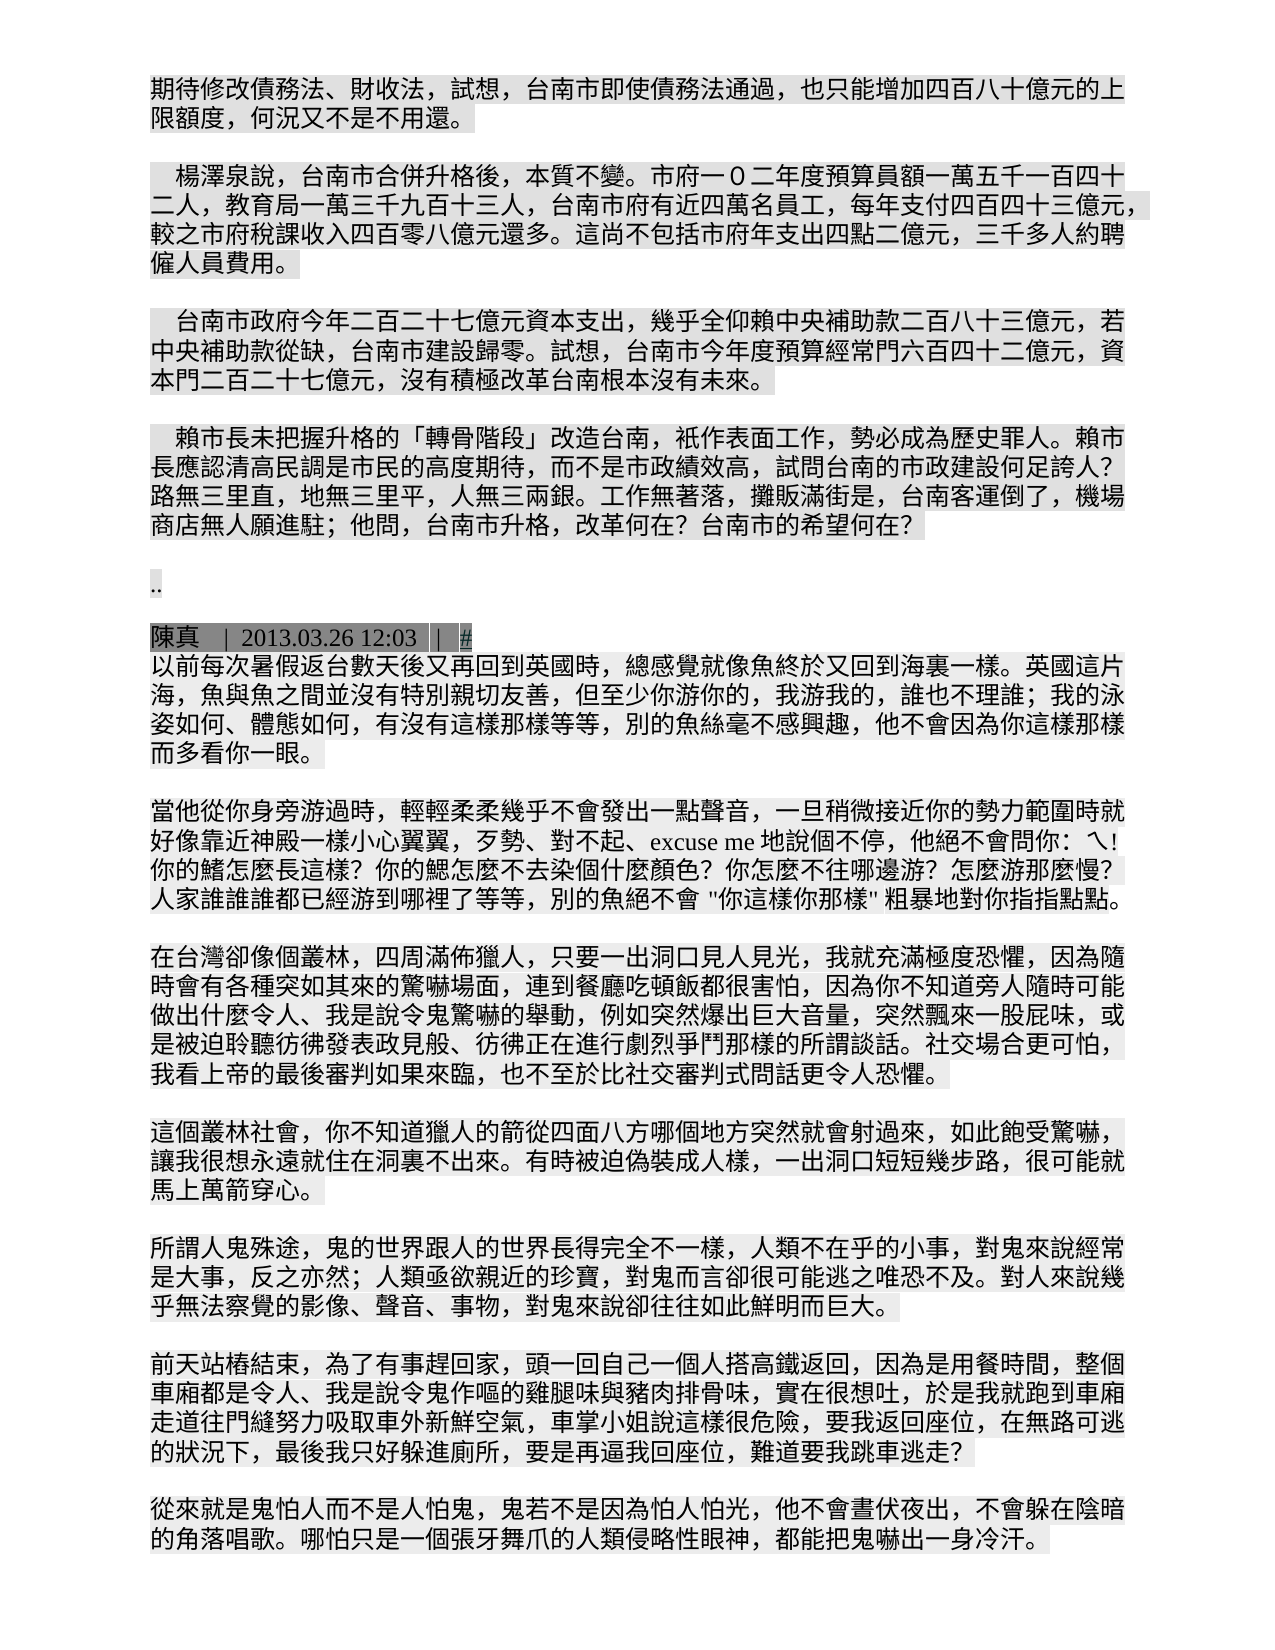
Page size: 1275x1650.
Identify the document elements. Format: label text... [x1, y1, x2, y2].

text 陳真 | 2013.03.26 12:03 | # [150, 623, 1125, 652]
text 親中統媒在抹黑咱正港ㄟ台灣城市,抹黑幾十年來正港ㄟ台灣郎選出來的歷屆台灣郎市長. 這麼可怕的一個宛如垃圾般的城市,人渣橫行街頭,為所欲為,而且幾乎完全找不到可以讓人走路的走廊或人行道,行人機車和汽車完全混雜在快車道上,道路坑坑洞洞,各種所謂政府設施或公共建設形同虛設,例如沒有公車系統,公車是有啦,你也可以等,但很可能要等上一小時,就算車子來了也不一定會停,就算停了你也不一定追得上,這樣一種可怕到爆的城市,幾乎所有有關市政的民調卻跡近滿分,勇冠全國. 為什麼? 因為歷年來都是咱勇敢ㄟ台灣郎選出來的正港ㄟ台灣郎市長. 正港ㄟ台灣郎既然如此滿意,那你還能說什麼? 但我保證我會盡一切努力在兩三年內脫離台南這個可怕的地獄. 生平住過台灣一共 13個縣市,真沒想到台南竟然會有一天變成如今這樣一種面貌. 陳真 =========== 負債多 南市府八月後恐難發薪 鄭德政 | 臺灣時報 – 2013年3月26日 ....〔記者鄭德政南市報導〕市府財政處長張紹源上周稱，欠債達九百四十二億元的台南市政府，若財政收支劃分法未通過，且沒有其他收入來源，今年八月後可能發不出薪水，這對升格為直轄市的台南人簡直當頭棒喝，台南市不僅是五都之末，且可能倒閉。 台南市政監督聯盟楊澤泉指出，事實上，歷屆市長缺乏改革之心，龐大的人事費用只增不減，不惜債留子孫的心態下，在沒有良好建設情況下，累積近千億元負債。不思改革衹期待修改債務法、財收法，試想，台南市即使債務法通過，也只能增加四百八十億元的上限額度，何況又不是不用還。 楊澤泉說，台南市合併升格後，本質不變。市府一０二年度預算員額一萬五千一百四十二人，教育局一萬三千九百十三人，台南市府有近四萬名員工，每年支付四百四十三億元，較之市府稅課收入四百零八億元還多。這尚不包括市府年支出四點二億元，三千多人約聘僱人員費用。 台南市政府今年二百二十七億元資本支出，幾乎全仰賴中央補助款二百八十三億元，若中央補助款從缺，台南市建設歸零。試想，台南市今年度預算經常門六百四十二億元，資本門二百二十七億元，沒有積極改革台南根本沒有未來。 賴市長未把握升格的「轉骨階段」改造台南，衹作表面工作，勢必成為歷史罪人。賴市長應認清高民調是市民的高度期待，而不是市政績效高，試問台南的市政建設何足誇人？路無三里直，地無三里平，人無三兩銀。工作無著落，攤販滿街是，台南客運倒了，機場商店無人願進駐；他問，台南市升格，改革何在？台南市的希望何在？ .. [150, 75, 1125, 598]
text 以前每次暑假返台數天後又再回到英國時，總感覺就像魚終於又回到海裏一樣。英國這片海，魚與魚之間並沒有特別親切友善，但至少你游你的，我游我的，誰也不理誰；我的泳姿如何、體態如何，有沒有這樣那樣等等，別的魚絲毫不感興趣，他不會因為你這樣那樣而多看你一眼。 當他從你身旁游過時，輕輕柔柔幾乎不會發出一點聲音，一旦稍微接近你的勢力範圍時就好像靠近神殿一樣小心翼翼，歹勢、對不起、excuse me地說個不停，他絕不會問你：ㄟ!你的鰭怎麼長這樣？你的鰓怎麼不去染個什麼顏色？你怎麼不往哪邊游？怎麼游那麼慢？人家誰誰誰都已經游到哪裡了等等，別的魚絕不會 "你這樣你那樣" 粗暴地對你指指點點。 在台灣卻像個叢林，四周滿佈獵人，只要一出洞口見人見光，我就充滿極度恐懼，因為隨時會有各種突如其來的驚嚇場面，連到餐廳吃頓飯都很害怕，因為你不知道旁人隨時可能做出什麼令人、我是說令鬼驚嚇的舉動，例如突然爆出巨大音量，突然飄來一股屁味，或是被迫聆聽彷彿發表政見般、彷彿正在進行劇烈爭鬥那樣的所謂談話。社交場合更可怕，我看上帝的最後審判如果來臨，也不至於比社交審判式問話更令人恐懼。 這個叢林社會，你不知道獵人的箭從四面八方哪個地方突然就會射過來，如此飽受驚嚇，讓我很想永遠就住在洞裏不出來。有時被迫偽裝成人樣，一出洞口短短幾步路，很可能就馬上萬箭穿心。 所謂人鬼殊途，鬼的世界跟人的世界長得完全不一樣，人類不在乎的小事，對鬼來說經常是大事，反之亦然；人類亟欲親近的珍寶，對鬼而言卻很可能逃之唯恐不及。對人來說幾乎無法察覺的影像、聲音、事物，對鬼來說卻往往如此鮮明而巨大。 前天站樁結束，為了有事趕回家，頭一回自己一個人搭高鐵返回，因為是用餐時間，整個車廂都是令人、我是說令鬼作嘔的雞腿味與豬肉排骨味，實在很想吐，於是我就跑到車廂走道往門縫努力吸取車外新鮮空氣，車掌小姐說這樣很危險，要我返回座位，在無路可逃的狀況下，最後我只好躲進廁所，要是再逼我回座位，難道要我跳車逃走？ 從來就是鬼怕人而不是人怕鬼，鬼若不是因為怕人怕光，他不會晝伏夜出，不會躲在陰暗的角落唱歌。哪怕只是一個張牙舞爪的人類侵略性眼神，都能把鬼嚇出一身冷汗。 為鬼請命，懇求各位放了鬼一馬，安靜一點，輕柔一點，燈光開小一點，音量低一點，給他留條生路吧。這版面就好像陰陽世界之間的唯一通路，希望它多一些敏感自閉的鬼氣，少一點張牙舞爪的人氣。喜歡人的氣味者，請前往facebook上去發揮人類專長。 [150, 652, 1125, 1554]
